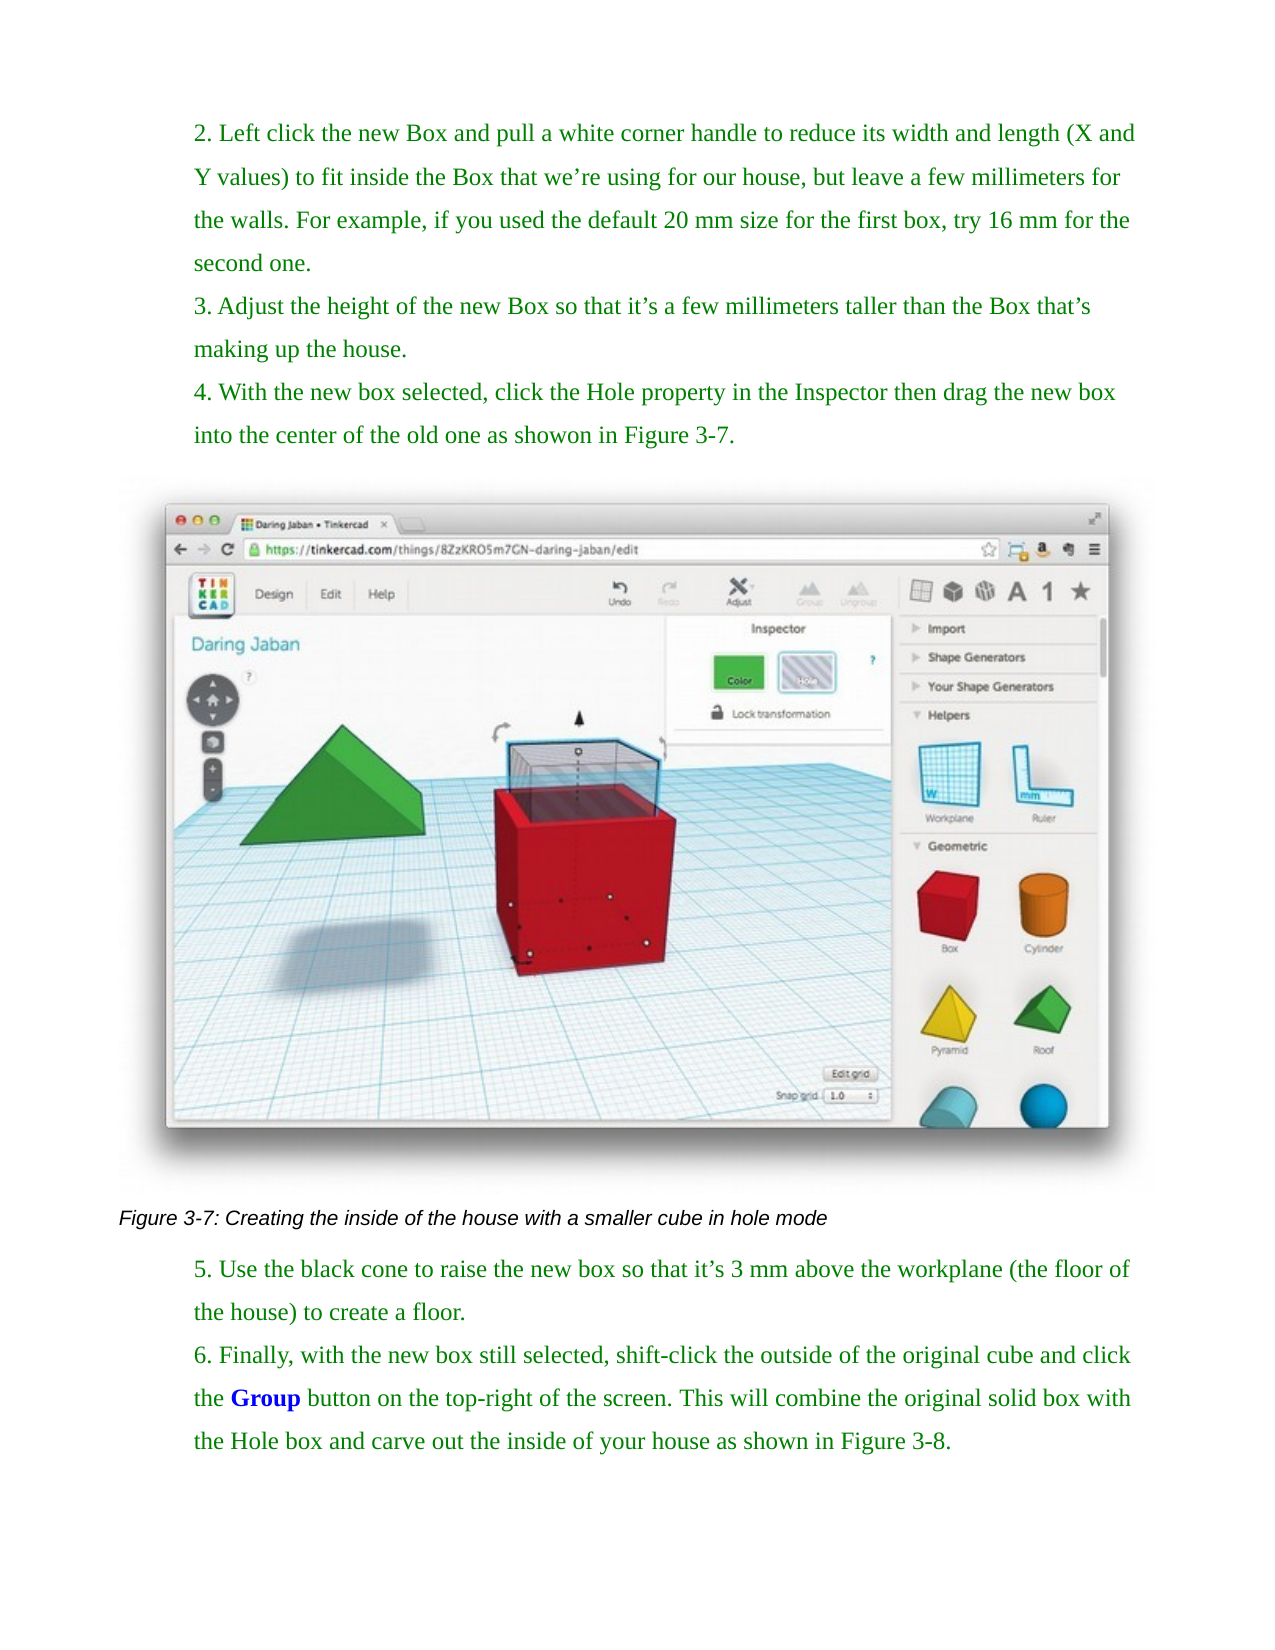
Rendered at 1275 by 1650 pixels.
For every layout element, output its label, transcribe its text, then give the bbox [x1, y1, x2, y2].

list 5. Use the black cone to raise the new box so that it’s 3 mm above the workplane (the floor of the house) to create a floor. [193, 1254, 1156, 1326]
list 2. Left click the new Box and pull a white corner handle to reduce its width and length (X and Y values) to fit inside the Box that we’re using for our house, but leave a few millimeters for the walls. For example, if you used the default 20 mm size for the first box, try 16 mm for the second one. [193, 118, 1156, 277]
text Figure 3-7: Creating the inside of the house with a smaller cube in hole mode [118, 1194, 1156, 1229]
picture [118, 476, 1157, 1194]
list 4. With the new box selected, click the Hole property in the Inspector then drag the new box into the center of the old one as showon in Figure 3-7. [193, 377, 1156, 449]
list 6. Finally, with the new box still selected, shift-click the outside of the original cube and click the Group button on the top-right of the screen. This will combine the original solid box with the Hole box and carve out the inside of your house as shown in Figure 3-8. [193, 1340, 1156, 1455]
list 3. Adjust the height of the new Box so that it’s a few millimeters taller than the Box that’s making up the house. [193, 291, 1156, 363]
